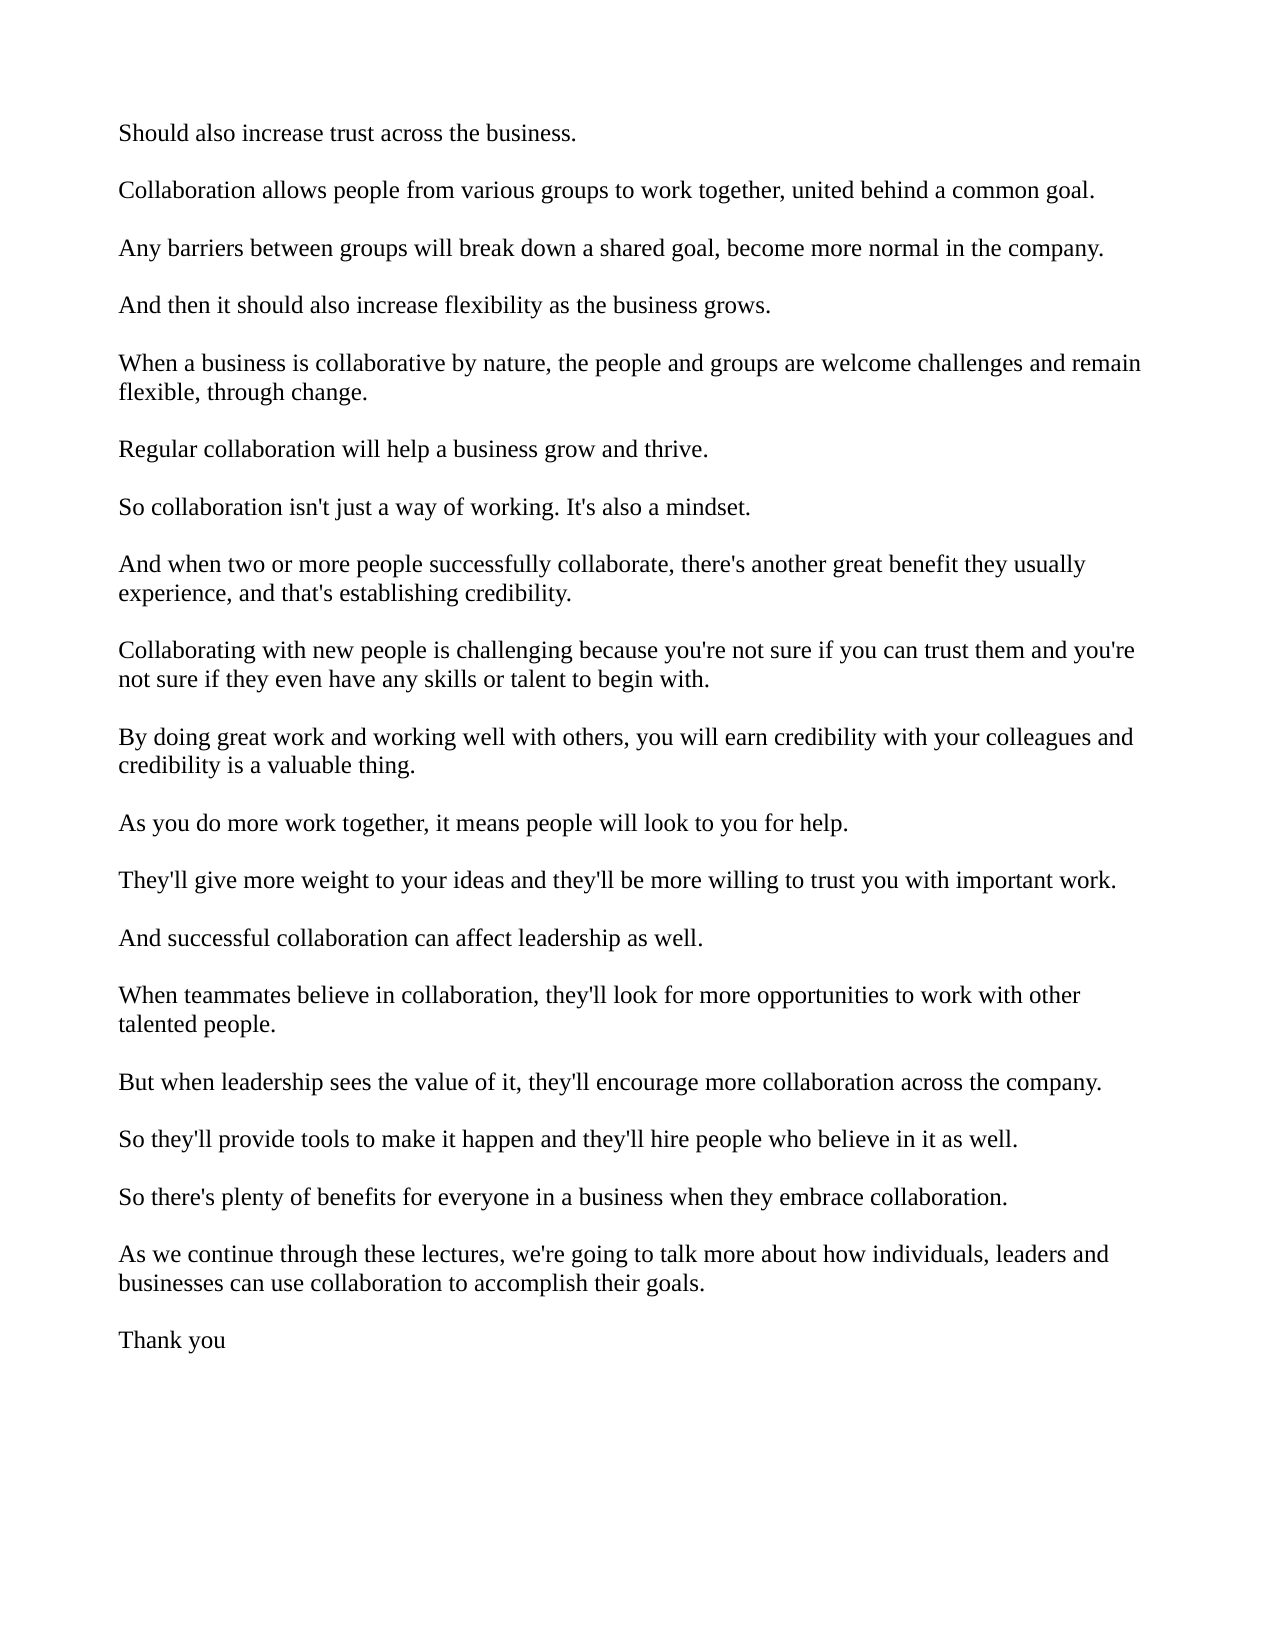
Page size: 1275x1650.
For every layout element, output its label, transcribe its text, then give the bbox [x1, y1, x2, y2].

text And successful collaboration can affect leadership as well. [118, 923, 1157, 952]
text Collaborating with new people is challenging because you're not sure if you can trust them and you're not sure if they even have any skills or talent to begin with. [118, 636, 1157, 693]
text They'll give more weight to your ideas and they'll be more willing to trust you with important work. [118, 866, 1157, 894]
text As you do more work together, it means people will look to you for help. [118, 808, 1157, 837]
text Any barriers between groups will break down a shared goal, become more normal in the company. [118, 233, 1157, 262]
text When a business is collaborative by nature, the people and groups are welcome challenges and remain flexible, through change. [118, 348, 1157, 406]
text Thank you [118, 1326, 1157, 1354]
text So they'll provide tools to make it happen and they'll hire people who believe in it as well. [118, 1124, 1157, 1153]
text But when leadership sees the value of it, they'll encourage more collaboration across the company. [118, 1067, 1157, 1096]
text So collaboration isn't just a way of working. It's also a mindset. [118, 492, 1157, 521]
text So there's plenty of benefits for everyone in a business when they embrace collaboration. [118, 1182, 1157, 1211]
text Regular collaboration will help a business grow and thrive. [118, 434, 1157, 463]
text By doing great work and working well with others, you will earn credibility with your colleagues and credibility is a valuable thing. [118, 722, 1157, 779]
text When teammates believe in collaboration, they'll look for more opportunities to work with other talented people. [118, 981, 1157, 1038]
text And then it should also increase flexibility as the business grows. [118, 291, 1157, 319]
text Should also increase trust across the business. [118, 118, 1157, 147]
text As we continue through these lectures, we're going to talk more about how individuals, leaders and businesses can use collaboration to accomplish their goals. [118, 1239, 1157, 1297]
text And when two or more people successfully collaborate, there's another great benefit they usually experience, and that's establishing credibility. [118, 549, 1157, 607]
text Collaboration allows people from various groups to work together, united behind a common goal. [118, 176, 1157, 204]
